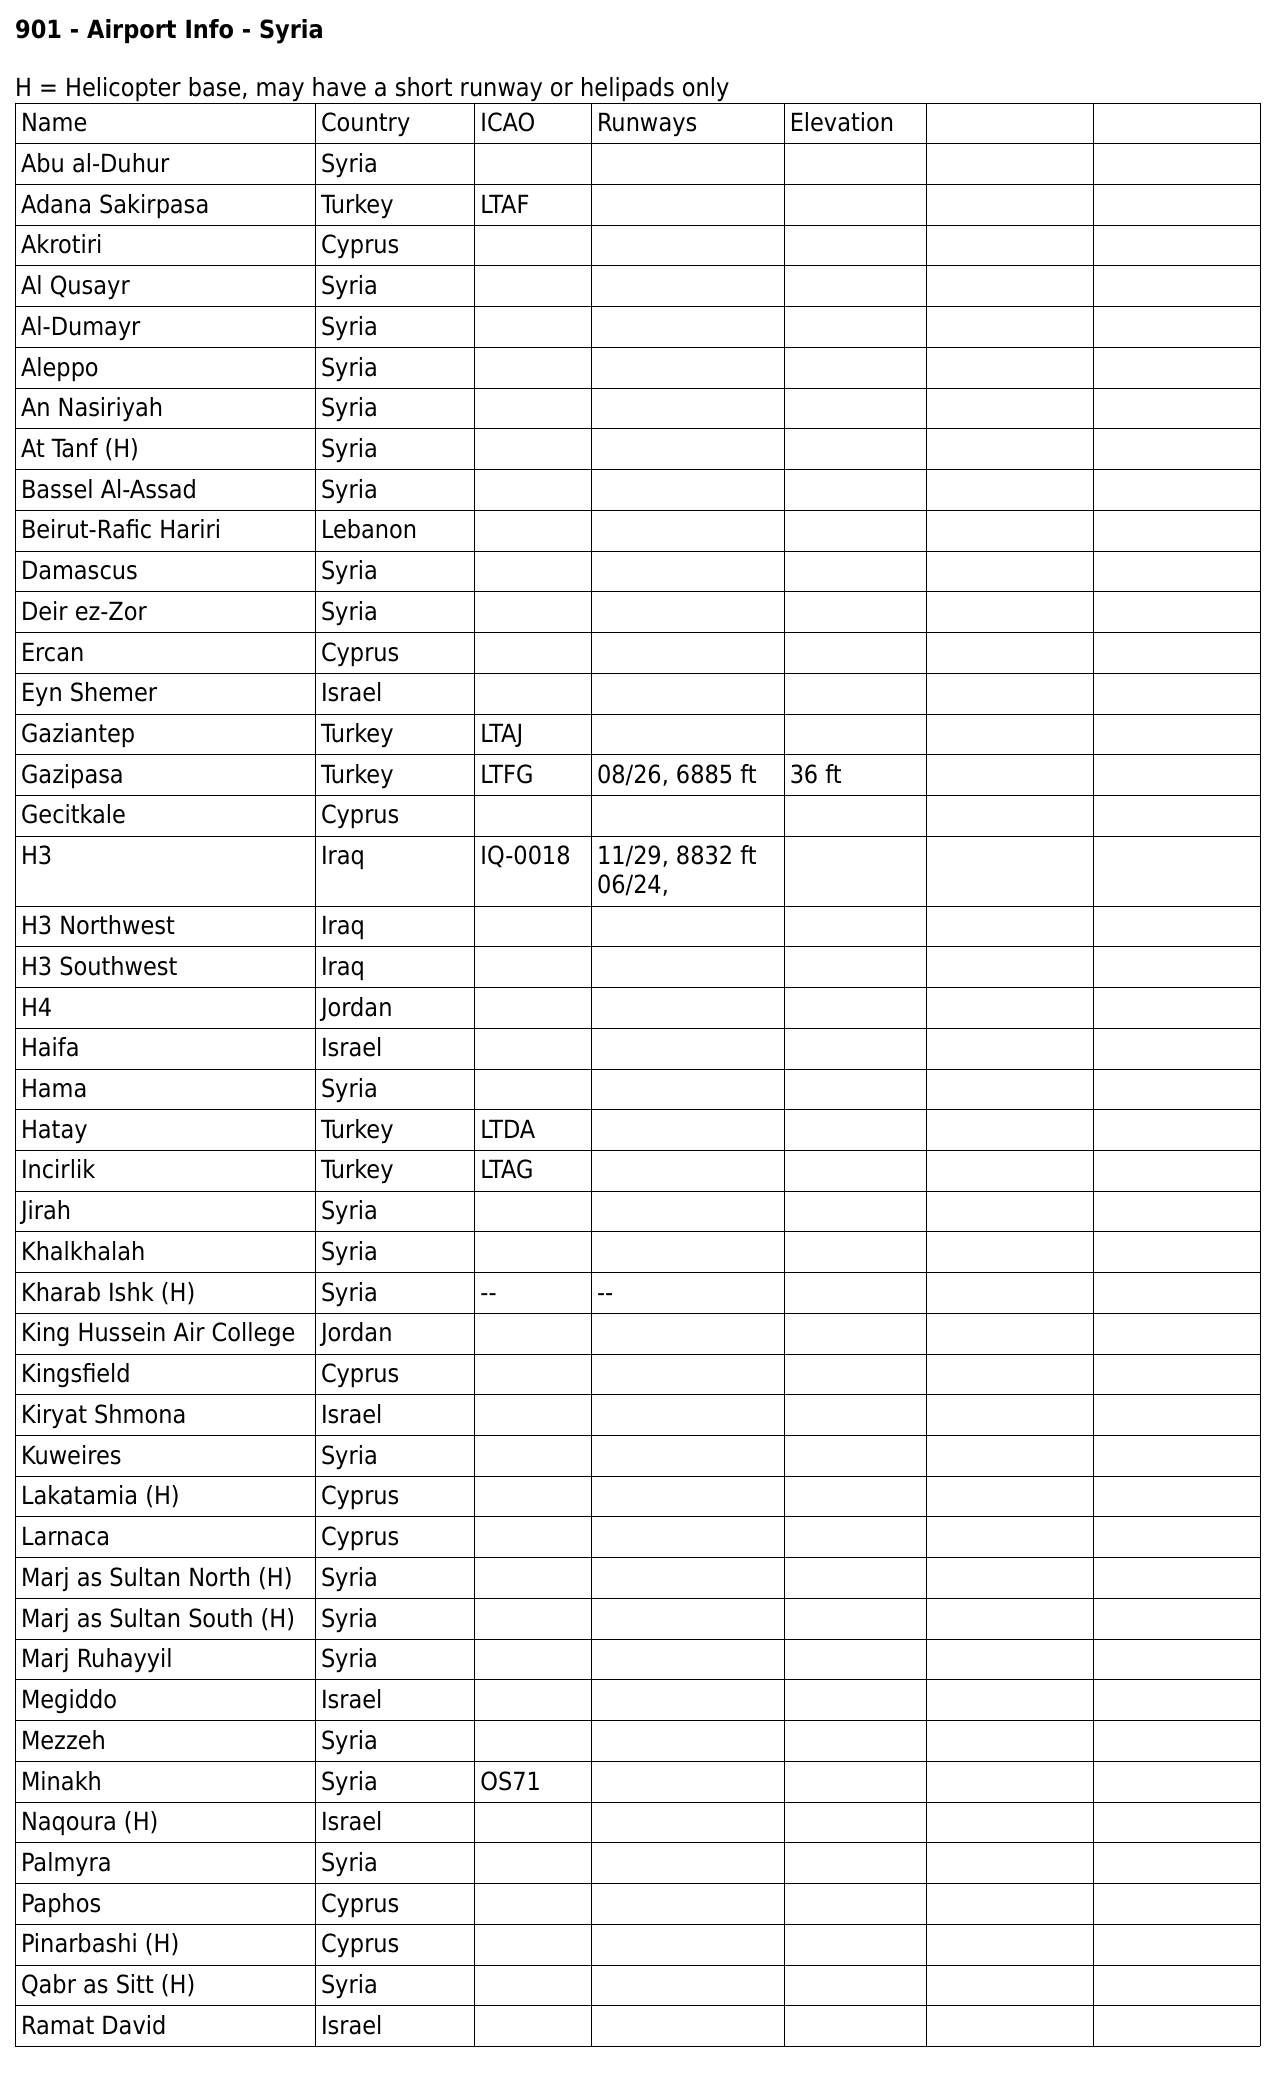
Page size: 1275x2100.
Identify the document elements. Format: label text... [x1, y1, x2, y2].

table_cell Turkey [316, 755, 474, 795]
table_cell [475, 1884, 591, 1924]
table_cell Gazipasa [16, 755, 315, 795]
table_cell [592, 1599, 784, 1639]
table_cell Naqoura (H) [16, 1803, 315, 1842]
table_cell [927, 1192, 1093, 1231]
table_cell Syria [316, 266, 474, 306]
table_cell Israel [316, 1029, 474, 1068]
table_cell [927, 1273, 1093, 1313]
table_cell Syria [316, 470, 474, 510]
table_cell [475, 796, 591, 836]
table_cell LTAF [475, 185, 591, 225]
table_cell [785, 592, 926, 632]
table_cell [785, 1314, 926, 1353]
table_cell 36 ft [785, 755, 926, 795]
table_cell [475, 266, 591, 306]
table_cell [785, 1558, 926, 1598]
table_cell Eyn Shemer [16, 674, 315, 713]
table_cell H3 Northwest [16, 907, 315, 946]
table_cell Gaziantep [16, 715, 315, 754]
table_cell [592, 1803, 784, 1842]
table_cell Incirlik [16, 1151, 315, 1191]
table_cell [592, 1151, 784, 1191]
table_cell [475, 226, 591, 265]
table_cell [475, 144, 591, 184]
table_cell Cyprus [316, 1925, 474, 1964]
table_cell [785, 1762, 926, 1802]
table_cell [927, 755, 1093, 795]
table_cell Syria [316, 144, 474, 184]
table_cell [1094, 1151, 1260, 1191]
table_cell [592, 1640, 784, 1679]
table_cell [927, 307, 1093, 347]
table_cell [1094, 1395, 1260, 1435]
table_cell Ercan [16, 633, 315, 673]
table_cell Syria [316, 1599, 474, 1639]
table_cell Israel [316, 2006, 474, 2046]
table_cell [592, 1517, 784, 1557]
table_cell [592, 1884, 784, 1924]
table_cell [1094, 1803, 1260, 1842]
table_cell [785, 1680, 926, 1720]
table_cell Turkey [316, 185, 474, 225]
table_cell [475, 2006, 591, 2046]
table_cell [927, 1151, 1093, 1191]
table_cell [927, 592, 1093, 632]
table_cell [475, 1599, 591, 1639]
table_cell Kiryat Shmona [16, 1395, 315, 1435]
table_cell [1094, 389, 1260, 428]
table_cell [927, 1029, 1093, 1068]
table_cell [927, 226, 1093, 265]
table_cell Kingsfield [16, 1355, 315, 1394]
table_cell [785, 1517, 926, 1557]
table_cell [927, 2006, 1093, 2046]
table_cell An Nasiriyah [16, 389, 315, 428]
table_cell Beirut-Rafic Hariri [16, 511, 315, 551]
table_cell Syria [316, 592, 474, 632]
table_cell [1094, 1925, 1260, 1964]
table_cell [475, 429, 591, 469]
table_cell [927, 837, 1093, 906]
table_cell Syria [316, 1436, 474, 1476]
table_cell [785, 1070, 926, 1109]
table_cell [592, 185, 784, 225]
table_cell [592, 1232, 784, 1272]
table_cell [475, 348, 591, 388]
table_cell Cyprus [316, 1517, 474, 1557]
table_cell [475, 988, 591, 1028]
table_cell Jordan [316, 988, 474, 1028]
table_cell [592, 307, 784, 347]
table_cell Abu al-Duhur [16, 144, 315, 184]
table_cell [927, 1680, 1093, 1720]
table_cell [927, 1314, 1093, 1353]
table_cell H3 Southwest [16, 947, 315, 987]
table_cell [785, 1884, 926, 1924]
table_cell [592, 144, 784, 184]
table_cell [1094, 674, 1260, 713]
table_cell [927, 674, 1093, 713]
table_cell [785, 674, 926, 713]
table_cell [927, 1395, 1093, 1435]
table_cell [475, 1232, 591, 1272]
table_cell Hama [16, 1070, 315, 1109]
table_cell [592, 1925, 784, 1964]
table_cell [785, 1640, 926, 1679]
table_cell Marj as Sultan South (H) [16, 1599, 315, 1639]
table_cell [1094, 715, 1260, 754]
table_cell [1094, 1477, 1260, 1516]
table_cell [785, 633, 926, 673]
table_cell [785, 307, 926, 347]
table_cell [927, 1762, 1093, 1802]
table_cell Megiddo [16, 1680, 315, 1720]
table_cell [1094, 552, 1260, 591]
table_cell [1094, 1517, 1260, 1557]
table_cell King Hussein Air College [16, 1314, 315, 1353]
table_cell [927, 1884, 1093, 1924]
table_cell Mezzeh [16, 1721, 315, 1761]
table_cell Khalkhalah [16, 1232, 315, 1272]
table_cell [1094, 1436, 1260, 1476]
table_cell [1094, 1884, 1260, 1924]
table_cell [1094, 1192, 1260, 1231]
table_cell Cyprus [316, 226, 474, 265]
table_cell [1094, 1232, 1260, 1272]
table_cell Jirah [16, 1192, 315, 1231]
table_cell [1094, 185, 1260, 225]
table_cell [927, 266, 1093, 306]
table_cell [1094, 947, 1260, 987]
table_cell -- [592, 1273, 784, 1313]
table_cell [785, 1925, 926, 1964]
table_cell Marj as Sultan North (H) [16, 1558, 315, 1598]
table_cell Syria [316, 1721, 474, 1761]
table_cell [475, 907, 591, 946]
table_cell Syria [316, 1232, 474, 1272]
table_cell LTAG [475, 1151, 591, 1191]
table_cell Syria [316, 429, 474, 469]
table_cell [1094, 348, 1260, 388]
table_cell [1094, 144, 1260, 184]
table_cell [927, 1966, 1093, 2005]
table_cell [1094, 907, 1260, 946]
table_cell [475, 1803, 591, 1842]
table_cell Adana Sakirpasa [16, 185, 315, 225]
table_cell [475, 1517, 591, 1557]
table_cell [475, 1680, 591, 1720]
table_cell [1094, 592, 1260, 632]
table_cell [592, 429, 784, 469]
table_cell [592, 1355, 784, 1394]
table_cell [785, 144, 926, 184]
table_cell [785, 1843, 926, 1883]
table_cell Pinarbashi (H) [16, 1925, 315, 1964]
table_cell [785, 389, 926, 428]
table_cell IQ-0018 [475, 837, 591, 906]
table_cell [1094, 307, 1260, 347]
table_cell Israel [316, 1803, 474, 1842]
table_cell [785, 1803, 926, 1842]
table_cell [592, 1395, 784, 1435]
table_cell [1094, 837, 1260, 906]
table_cell [1094, 988, 1260, 1028]
table_cell Syria [316, 307, 474, 347]
table_cell [927, 715, 1093, 754]
table_header Elevation [785, 104, 926, 143]
table_cell [475, 592, 591, 632]
table_cell [592, 348, 784, 388]
table_cell [927, 1517, 1093, 1557]
table_cell [927, 907, 1093, 946]
table_cell Syria [316, 1966, 474, 2005]
table_cell [785, 552, 926, 591]
table_cell [1094, 1029, 1260, 1068]
table_cell [1094, 1680, 1260, 1720]
table_cell [1094, 796, 1260, 836]
table_cell [1094, 1966, 1260, 2005]
table_cell [592, 1477, 784, 1516]
table_cell [475, 389, 591, 428]
table_cell [475, 1355, 591, 1394]
table_cell [592, 1558, 784, 1598]
table_cell [475, 1843, 591, 1883]
table_cell [927, 552, 1093, 591]
table_cell OS71 [475, 1762, 591, 1802]
table_cell [592, 1070, 784, 1109]
table_cell [785, 1966, 926, 2005]
table_cell [475, 674, 591, 713]
table_cell [927, 633, 1093, 673]
table_cell [1094, 1843, 1260, 1883]
table_cell Israel [316, 674, 474, 713]
table_cell [927, 1925, 1093, 1964]
table_cell [1094, 266, 1260, 306]
table_cell [785, 1029, 926, 1068]
table_cell [927, 1355, 1093, 1394]
table_cell [592, 1721, 784, 1761]
table_cell [785, 185, 926, 225]
table_cell [927, 1803, 1093, 1842]
table_cell Qabr as Sitt (H) [16, 1966, 315, 2005]
text 901 - Airport Info - Syria [15, 15, 1260, 44]
table_cell Akrotiri [16, 226, 315, 265]
table_cell [592, 1680, 784, 1720]
table_cell [927, 1721, 1093, 1761]
table_cell Larnaca [16, 1517, 315, 1557]
table_cell [475, 1192, 591, 1231]
table_cell Cyprus [316, 1884, 474, 1924]
table_cell [592, 1110, 784, 1150]
table_cell [592, 1314, 784, 1353]
table_cell [592, 674, 784, 713]
table_cell Syria [316, 389, 474, 428]
table_cell [785, 1110, 926, 1150]
table_cell Lebanon [316, 511, 474, 551]
table_cell [592, 1029, 784, 1068]
table_cell [927, 1070, 1093, 1109]
table_cell [785, 988, 926, 1028]
table_cell Marj Ruhayyil [16, 1640, 315, 1679]
table_cell [592, 907, 784, 946]
table_header ICAO [475, 104, 591, 143]
table_cell [785, 470, 926, 510]
table_cell [927, 429, 1093, 469]
table_cell Syria [316, 1762, 474, 1802]
table_cell [927, 988, 1093, 1028]
table_cell Cyprus [316, 633, 474, 673]
table_cell [475, 1640, 591, 1679]
table_cell Cyprus [316, 1477, 474, 1516]
table_cell [592, 1966, 784, 2005]
text H = Helicopter base, may have a short runway or helipads only [15, 73, 1260, 102]
table_cell Paphos [16, 1884, 315, 1924]
table_cell [927, 1843, 1093, 1883]
table_cell [785, 1721, 926, 1761]
table_cell [927, 511, 1093, 551]
table_cell [927, 470, 1093, 510]
table_cell [927, 1558, 1093, 1598]
table_cell [1094, 429, 1260, 469]
table_cell [1094, 633, 1260, 673]
table_cell [927, 796, 1093, 836]
table_cell [592, 1192, 784, 1231]
table_cell [1094, 1558, 1260, 1598]
table_cell [785, 1273, 926, 1313]
table_cell Turkey [316, 1110, 474, 1150]
table_cell [1094, 1355, 1260, 1394]
table_cell Iraq [316, 947, 474, 987]
table_header Runways [592, 104, 784, 143]
table_cell [927, 1640, 1093, 1679]
table_cell [927, 1436, 1093, 1476]
table_cell [475, 633, 591, 673]
table_cell [927, 1477, 1093, 1516]
table_header [1094, 104, 1260, 143]
table_cell [785, 837, 926, 906]
table_cell Kuweires [16, 1436, 315, 1476]
table_cell [1094, 1070, 1260, 1109]
table_cell [592, 2006, 784, 2046]
table_cell Turkey [316, 1151, 474, 1191]
table_cell [592, 1762, 784, 1802]
table_cell Palmyra [16, 1843, 315, 1883]
table_cell Syria [316, 1273, 474, 1313]
table_cell [785, 1599, 926, 1639]
table_cell [592, 470, 784, 510]
table_cell [475, 511, 591, 551]
table_cell [785, 907, 926, 946]
table_cell [785, 226, 926, 265]
table_cell [1094, 1762, 1260, 1802]
table_cell [592, 988, 784, 1028]
table_cell [592, 552, 784, 591]
table_cell 11/29, 8832 ft 06/24, [592, 837, 784, 906]
table_cell [475, 1436, 591, 1476]
table_cell [785, 1232, 926, 1272]
table_cell [1094, 1640, 1260, 1679]
table_cell [1094, 1599, 1260, 1639]
table_cell LTDA [475, 1110, 591, 1150]
table_cell [785, 1151, 926, 1191]
table_header Name [16, 104, 315, 143]
table_cell Syria [316, 1558, 474, 1598]
table_cell H3 [16, 837, 315, 906]
table_cell [927, 144, 1093, 184]
table_cell 08/26, 6885 ft [592, 755, 784, 795]
table_cell Deir ez-Zor [16, 592, 315, 632]
table_cell LTAJ [475, 715, 591, 754]
table_cell [785, 511, 926, 551]
table_cell [592, 715, 784, 754]
table_cell [1094, 1314, 1260, 1353]
table_cell Syria [316, 1070, 474, 1109]
table_cell [927, 185, 1093, 225]
table_cell Hatay [16, 1110, 315, 1150]
table_cell Bassel Al-Assad [16, 470, 315, 510]
table_cell Iraq [316, 907, 474, 946]
table_cell Iraq [316, 837, 474, 906]
table_cell Haifa [16, 1029, 315, 1068]
table_cell [475, 552, 591, 591]
table_cell Israel [316, 1395, 474, 1435]
table_cell [592, 1843, 784, 1883]
table_cell Gecitkale [16, 796, 315, 836]
table_cell -- [475, 1273, 591, 1313]
table_cell [475, 1395, 591, 1435]
table_cell [927, 1110, 1093, 1150]
table_cell [1094, 755, 1260, 795]
table_cell Jordan [316, 1314, 474, 1353]
table_cell [592, 592, 784, 632]
table_cell [1094, 226, 1260, 265]
table_cell Syria [316, 1192, 474, 1231]
table_cell [475, 1721, 591, 1761]
table_cell Israel [316, 1680, 474, 1720]
table_cell [785, 715, 926, 754]
table_cell [475, 947, 591, 987]
table_cell Syria [316, 1843, 474, 1883]
table_header Country [316, 104, 474, 143]
table_cell [1094, 1110, 1260, 1150]
table_cell [475, 1925, 591, 1964]
table_cell [475, 1477, 591, 1516]
table_cell [475, 1029, 591, 1068]
table_cell [785, 429, 926, 469]
table_cell H4 [16, 988, 315, 1028]
table_cell Syria [316, 348, 474, 388]
table_cell [1094, 1721, 1260, 1761]
table_cell [592, 1436, 784, 1476]
table_cell [785, 1436, 926, 1476]
table_cell [785, 1192, 926, 1231]
table_cell LTFG [475, 755, 591, 795]
table_cell [592, 633, 784, 673]
table_cell Syria [316, 552, 474, 591]
table_cell [785, 2006, 926, 2046]
table_cell [927, 1232, 1093, 1272]
table_cell Cyprus [316, 1355, 474, 1394]
table_cell [927, 947, 1093, 987]
table_cell [1094, 1273, 1260, 1313]
table_cell [927, 348, 1093, 388]
table_cell Ramat David [16, 2006, 315, 2046]
table_cell [475, 470, 591, 510]
table_cell [785, 1395, 926, 1435]
table_cell Al-Dumayr [16, 307, 315, 347]
table_cell Lakatamia (H) [16, 1477, 315, 1516]
table_cell Damascus [16, 552, 315, 591]
table_cell [592, 511, 784, 551]
table_cell [592, 947, 784, 987]
table_cell [785, 266, 926, 306]
table_cell [475, 1966, 591, 2005]
table_cell [785, 1355, 926, 1394]
table_cell At Tanf (H) [16, 429, 315, 469]
table_cell Turkey [316, 715, 474, 754]
table_cell Aleppo [16, 348, 315, 388]
table_cell [592, 226, 784, 265]
table_cell Minakh [16, 1762, 315, 1802]
table_cell [475, 1314, 591, 1353]
table_cell [927, 389, 1093, 428]
table_cell [1094, 511, 1260, 551]
table_cell [785, 947, 926, 987]
table_cell [592, 796, 784, 836]
table_cell Kharab Ishk (H) [16, 1273, 315, 1313]
table_cell [475, 1558, 591, 1598]
table_cell [927, 1599, 1093, 1639]
table_cell [592, 389, 784, 428]
table_cell Cyprus [316, 796, 474, 836]
table_cell [1094, 2006, 1260, 2046]
table_cell Syria [316, 1640, 474, 1679]
table_header [927, 104, 1093, 143]
table_cell [785, 796, 926, 836]
table_cell [785, 1477, 926, 1516]
table_cell [785, 348, 926, 388]
table_cell [1094, 470, 1260, 510]
table_cell [475, 1070, 591, 1109]
table_cell [475, 307, 591, 347]
table_cell [592, 266, 784, 306]
table_cell Al Qusayr [16, 266, 315, 306]
